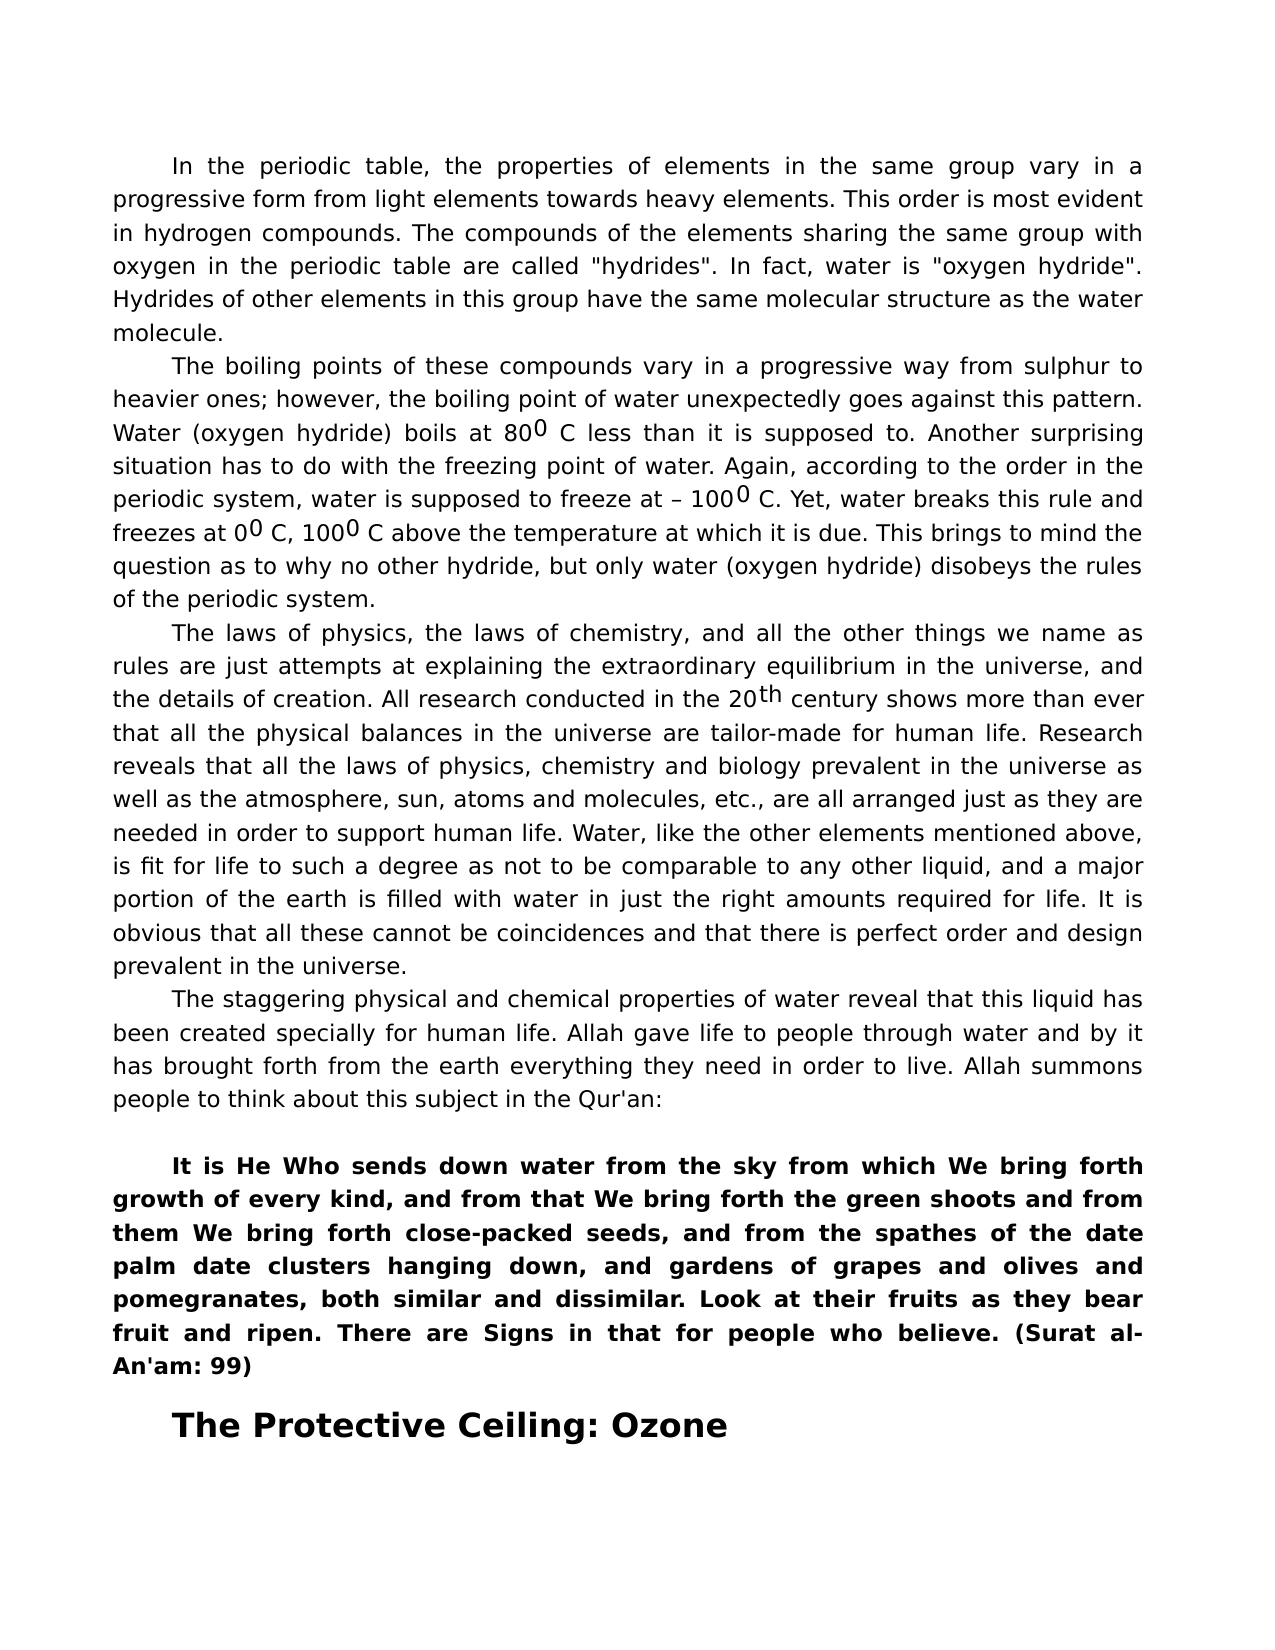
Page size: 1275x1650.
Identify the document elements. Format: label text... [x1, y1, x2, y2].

text The Protective Ceiling: Ozone [112, 1414, 1145, 1443]
text It is He Who sends down water from the sky from which We bring forth growth of every kind, and from that We bring forth the green shoots and from them We bring forth close-packed seeds, and from the spathes of the date palm date clusters hanging down, and gardens of grapes and olives and pomegranates, both similar and dissimilar. Look at their fruits as they bear fruit and ripen. There are Signs in that for people who believe. (Surat al-An'am: 99) [112, 1148, 1145, 1381]
text In the periodic table, the properties of elements in the same group vary in a progressive form from light elements towards heavy elements. This order is most evident in hydrogen compounds. The compounds of the elements sharing the same group with oxygen in the periodic table are called "hydrides". In fact, water is "oxygen hydride". Hydrides of other elements in this group have the same molecular structure as the water molecule. [112, 148, 1145, 348]
text The staggering physical and chemical properties of water reveal that this liquid has been created specially for human life. Allah gave life to people through water and by it has brought forth from the earth everything they need in order to live. Allah summons people to think about this subject in the Qur'an: [112, 981, 1145, 1114]
text The laws of physics, the laws of chemistry, and all the other things we name as rules are just attempts at explaining the extraordinary equilibrium in the universe, and the details of creation. All research conducted in the 20th century shows more than ever that all the physical balances in the universe are tailor-made for human life. Research reveals that all the laws of physics, chemistry and biology prevalent in the universe as well as the atmosphere, sun, atoms and molecules, etc., are all arranged just as they are needed in order to support human life. Water, like the other elements mentioned above, is fit for life to such a degree as not to be comparable to any other liquid, and a major portion of the earth is filled with water in just the right amounts required for life. It is obvious that all these cannot be coincidences and that there is perfect order and design prevalent in the universe. [112, 614, 1145, 981]
text The boiling points of these compounds vary in a progressive way from sulphur to heavier ones; however, the boiling point of water unexpectedly goes against this pattern. Water (oxygen hydride) boils at 800 C less than it is supposed to. Another surprising situation has to do with the freezing point of water. Again, according to the order in the periodic system, water is supposed to freeze at – 1000 C. Yet, water breaks this rule and freezes at 00 C, 1000 C above the temperature at which it is due. This brings to mind the question as to why no other hydride, but only water (oxygen hydride) disobeys the rules of the periodic system. [112, 348, 1145, 614]
